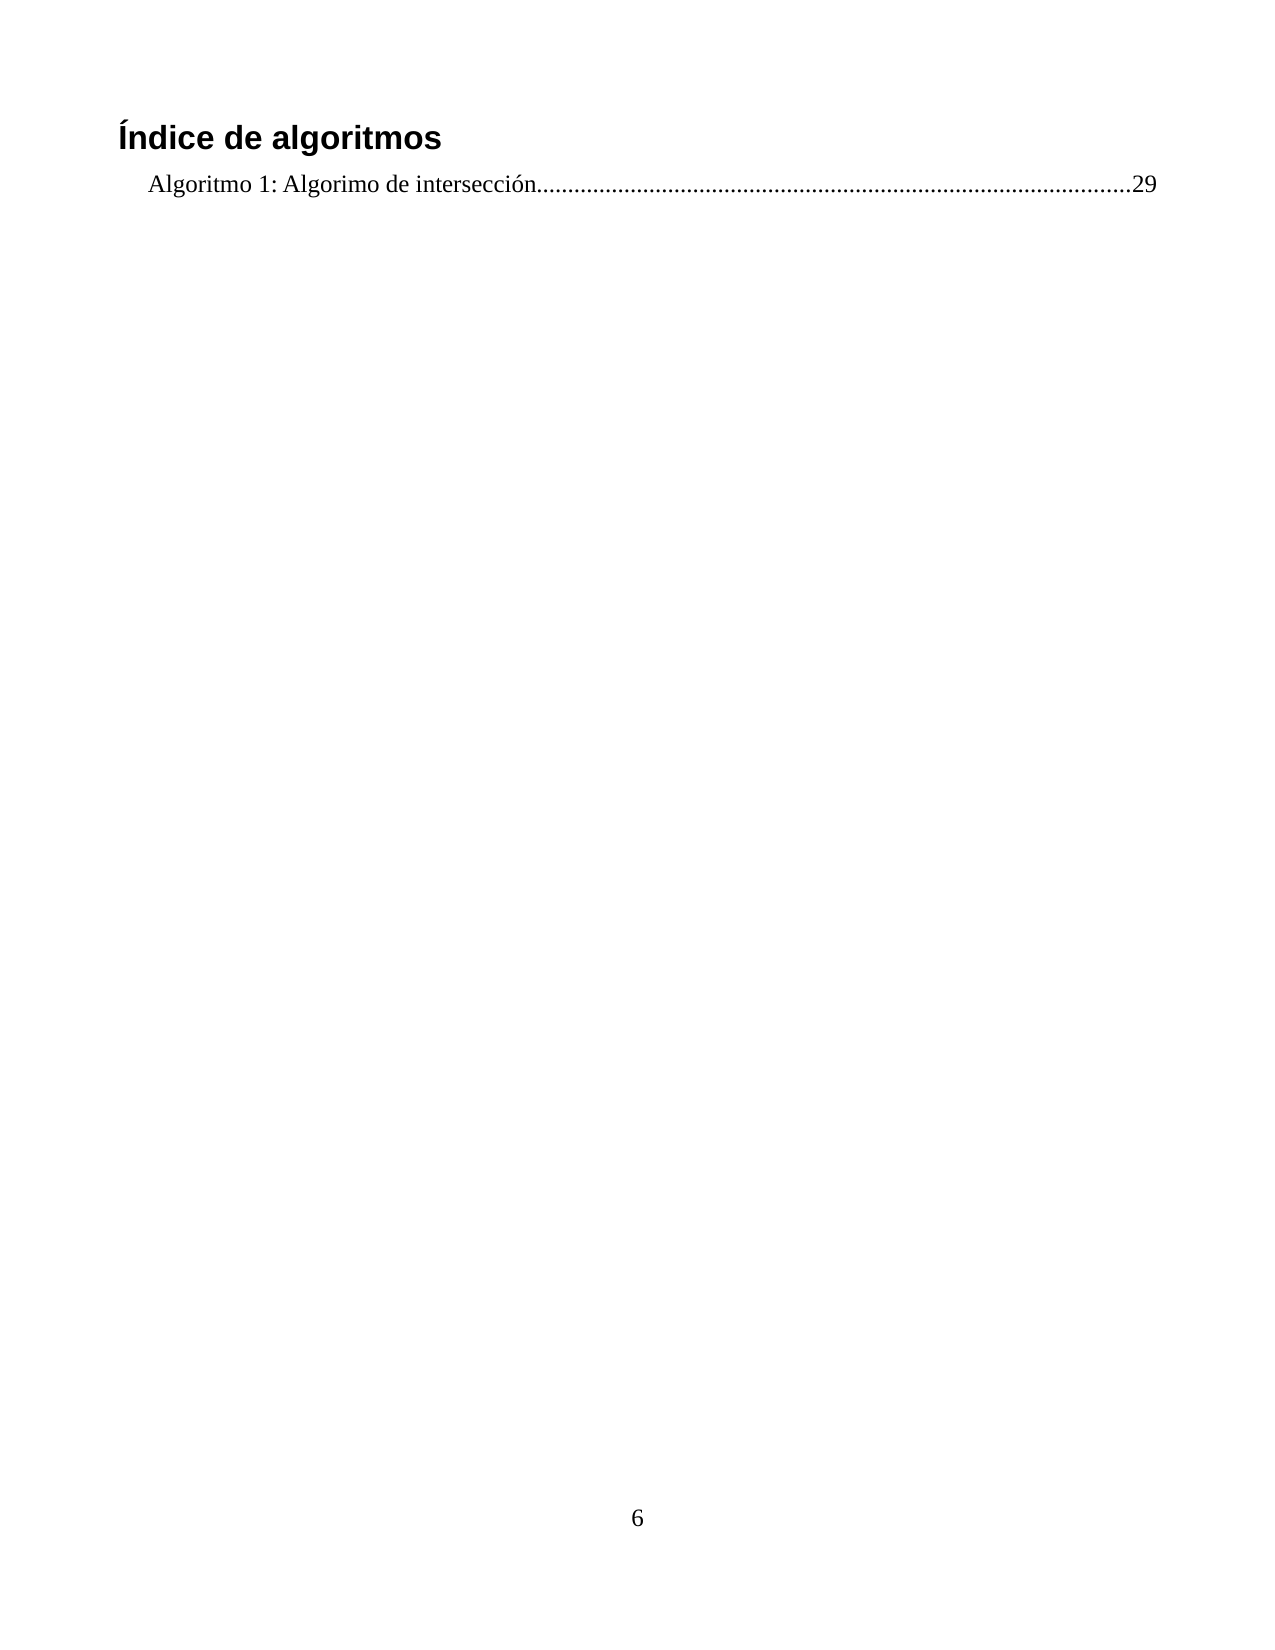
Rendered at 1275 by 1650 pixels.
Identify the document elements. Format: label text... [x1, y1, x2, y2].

text Algoritmo 1: Algorimo de intersección 29 [148, 169, 1157, 198]
subtitle Índice de algoritmos [118, 118, 1157, 157]
